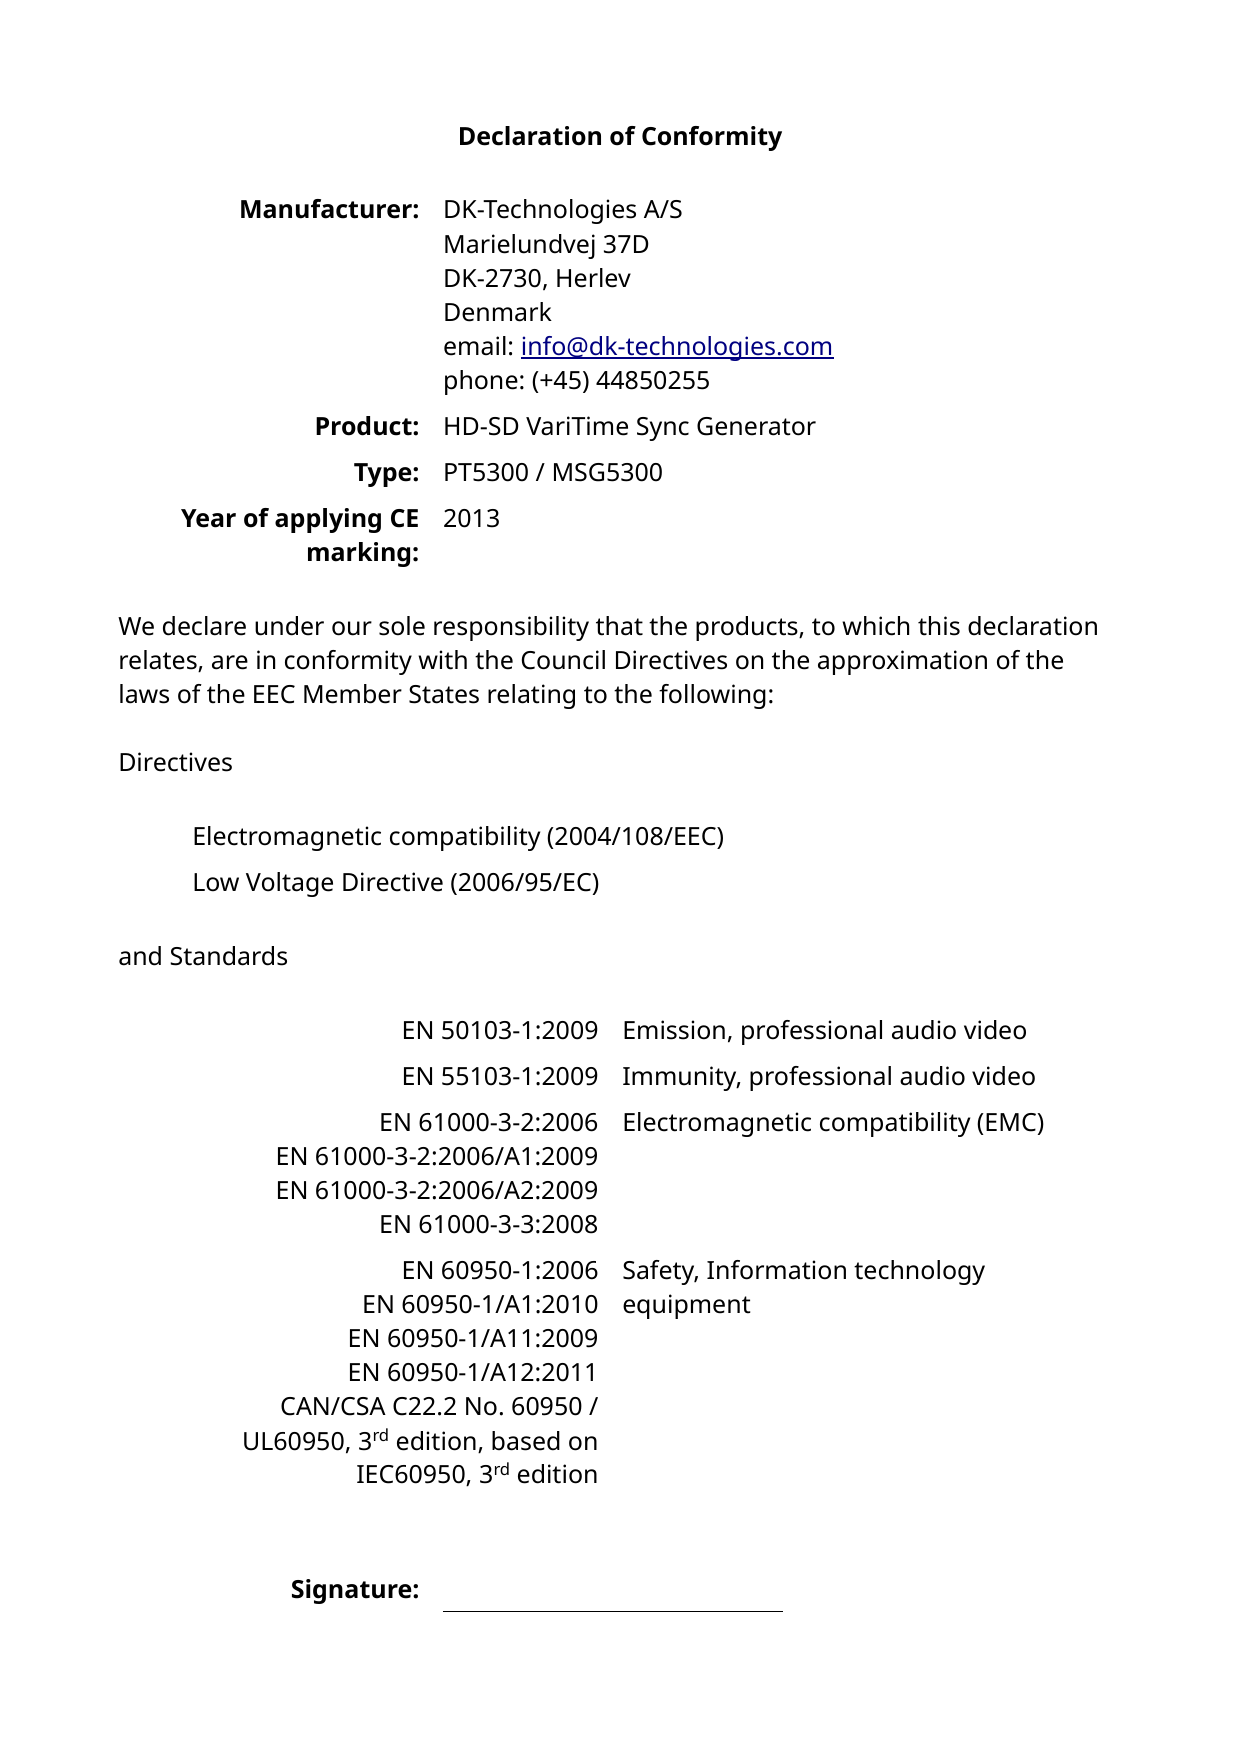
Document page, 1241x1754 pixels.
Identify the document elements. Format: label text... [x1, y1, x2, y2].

table_header Signature: [177, 1565, 443, 1611]
table_cell Type: [177, 449, 443, 494]
table_cell Product: [177, 403, 443, 448]
table_header DK-Technologies A/S Marielundvej 37D DK-2730, Herlev Denmark email: info@dk-technologies.com phone: (+45) 44850255 [443, 186, 1063, 402]
text We declare under our sole responsibility that the products, to which this declaration relates, are in conformity with the Council Directives on the approximation of the laws of the EEC Member States relating to the following: [118, 608, 1122, 711]
table_header [443, 1565, 783, 1611]
table_cell HD-SD VariTime Sync Generator [443, 403, 1063, 448]
table_header Manufacturer: [177, 186, 443, 402]
table_cell EN 60950-1:2006 EN 60950-1/A1:2010 EN 60950-1/A11:2009 EN 60950-1/A12:2011 CAN/CSA C22.2 No. 60950 / UL60950, 3rd edition, based on IEC60950, 3rd edition [177, 1247, 622, 1497]
table_cell PT5300 / MSG5300 [443, 449, 1063, 494]
table_cell Low Voltage Directive (2006/95/EC) [192, 859, 1063, 905]
table_header EN 50103-1:2009 [177, 1007, 622, 1053]
table_cell Safety, Information technology equipment [622, 1247, 1063, 1497]
text Directives [118, 745, 1122, 779]
table_cell 2013 [443, 494, 1063, 574]
text and Standards [118, 939, 1122, 973]
table_cell Year of applying CE marking: [177, 494, 443, 574]
table_cell Electromagnetic compatibility (EMC) [622, 1099, 1063, 1247]
table_cell EN 61000-3-2:2006 EN 61000-3-2:2006/A1:2009 EN 61000-3-2:2006/A2:2009 EN 61000-3-3:2008 [177, 1099, 622, 1247]
text Declaration of Conformity [118, 118, 1122, 152]
table_cell Immunity, professional audio video [622, 1053, 1063, 1099]
table_header Electromagnetic compatibility (2004/108/EEC) [192, 813, 1063, 859]
table_cell EN 55103-1:2009 [177, 1053, 622, 1099]
table_header Emission, professional audio video [622, 1007, 1063, 1053]
